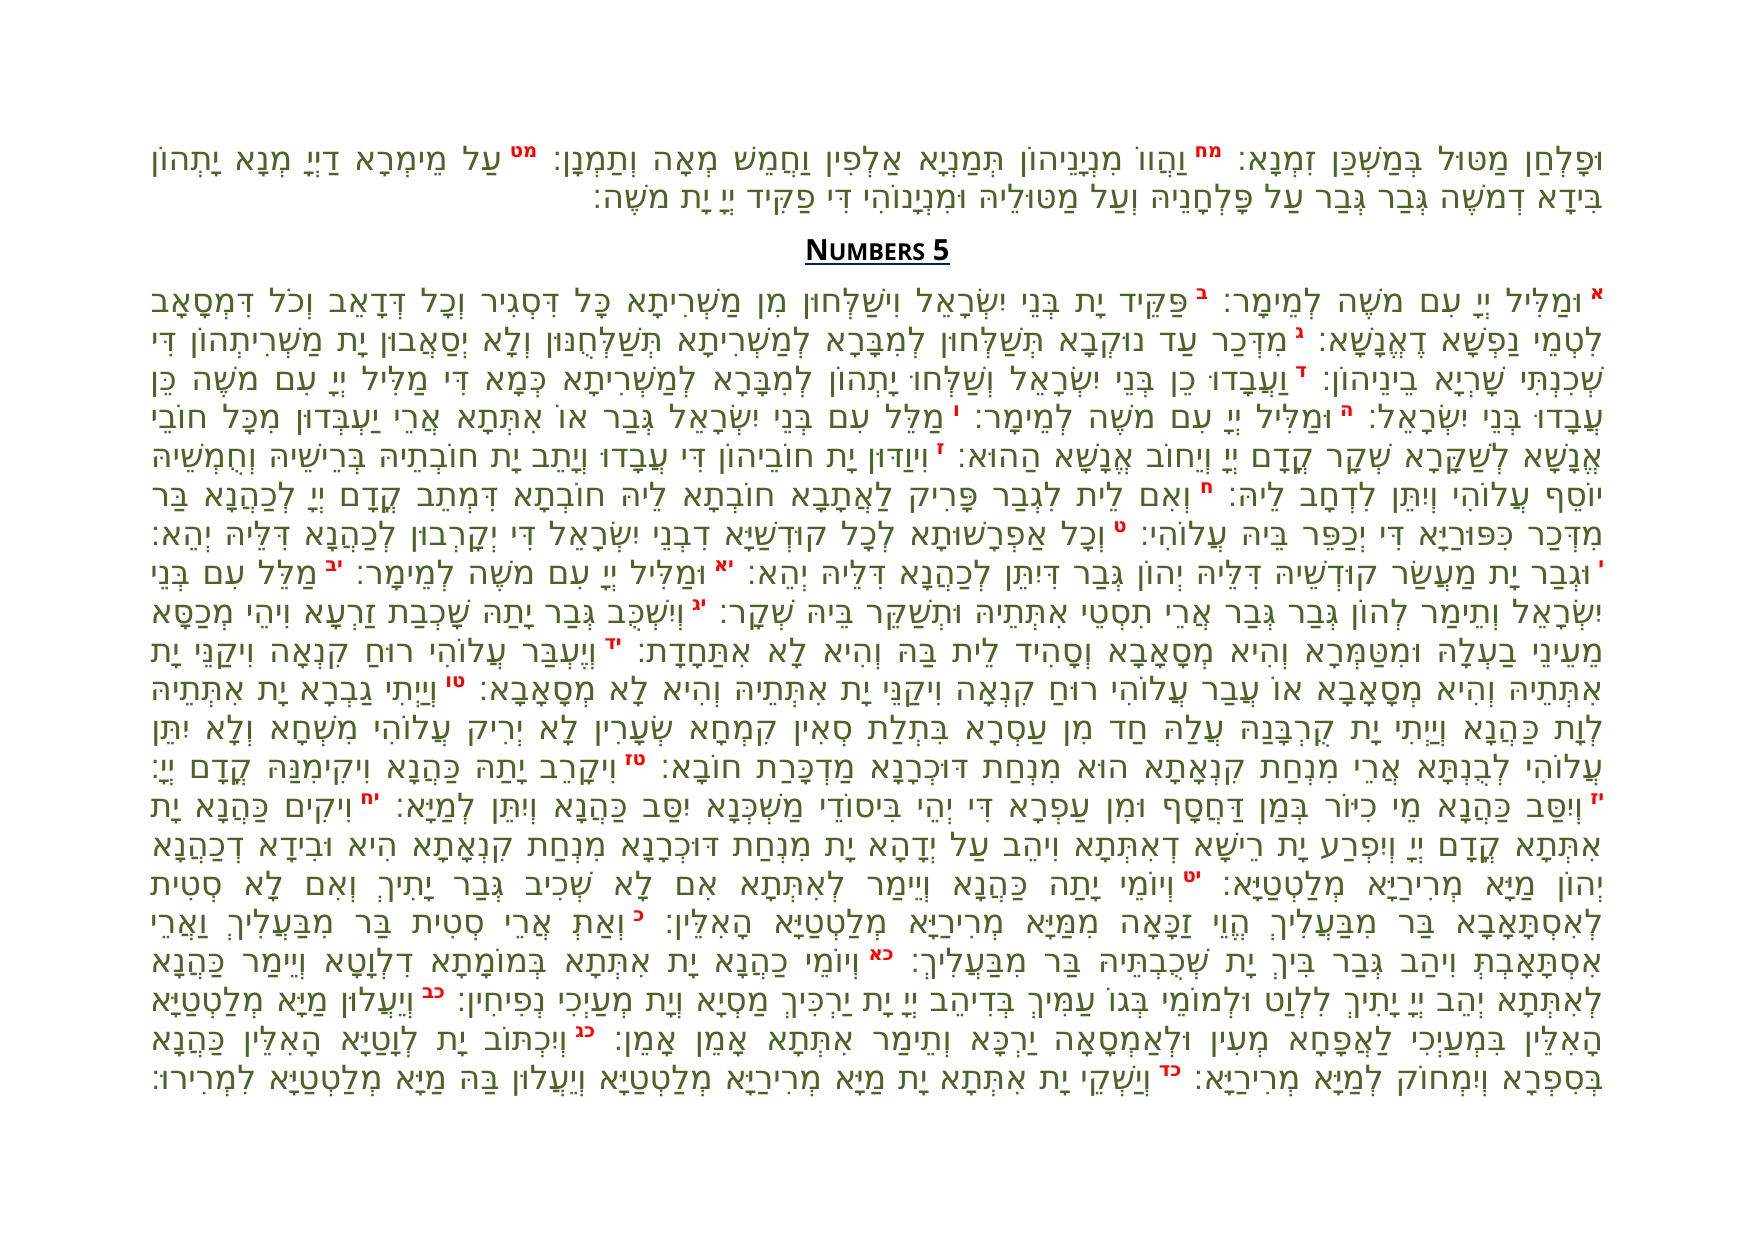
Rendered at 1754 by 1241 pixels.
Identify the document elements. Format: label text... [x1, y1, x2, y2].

text וּפָלְחַן מַטּוּל בְּמַשְׁכַּן זִמְנָא׃ מח וַהֲווֹ מִנְיָנֵיהוֹן תְּמַנְיָא אַלְפִין וַחֲמֵשׁ מְאָה וְתַמְנָן׃ מט עַל מֵימְרָא דַיְיָ מְנָא יָתְהוֹן בִּידָא דְמשֶׁה גְּבַר גְּבַר עַל פָּלְחָנֵיהּ וְעַל מַטּוּלֵיהּ וּמִנְיָנוֹהִי דִּי פַקִּיד יְיָ יָת משֶׁה׃ [150, 139, 1604, 217]
text Numbers 5 [150, 229, 1604, 269]
text א וּמַלִּיל יְיָ עִם משֶׁה לְמֵימָר׃ ב פַּקֵּיד יָת בְּנֵי יִשְׂרָאֵל וִישַׁלְּחוּן מִן מַשְׁרִיתָא כָּל דִּסְגִיר וְכָל דְּדָאֵב וְכֹל דִּמְסָאָב לִטְמֵי נַפְשָׁא דֶאֱנָשָׁא׃ ג מִדְּכַר עַד נוּקְבָא תְּשַׁלְּחוּן לְמִבָּרָא לְמַשְׁרִיתָא תְּשַׁלְּחֻנּוּן וְלָא יְסַאֲבוּן יָת מַשְׁרִיתְהוֹן דִּי שְׁכִנְתִּי שָׁרְיָא בֵינֵיהוֹן׃ ד וַעֲבָדוּ כֵן בְּנֵי יִשְׂרָאֵל וְשַׁלְּחוּ יָתְהוֹן לְמִבָּרָא לְמַשְׁרִיתָא כְּמָא דִּי מַלִּיל יְיָ עִם משֶׁה כֵּן עֲבָדוּ בְּנֵי יִשְׂרָאֵל׃ ה וּמַלִּיל יְיָ עִם משֶׁה לְמֵימָר׃ ו מַלֵּל עִם בְּנֵי יִשְׂרָאֵל גְּבַר אוֹ אִתְּתָא אֲרֵי יַעְבְּדוּן מִכָּל חוֹבֵי אֱנָשָׁא לְשַׁקָּרָא שְׁקָר קֳדָם יְיָ וְיֵחוֹב אֱנָשָׁא הַהוּא׃ ז וִיוַדּוּן יָת חוֹבֵיהוֹן דִּי עֲבָדוּ וְיָתֵב יָת חוֹבְתֵיהּ בְּרֵישֵׁיהּ וְחֻמְשֵׁיהּ יוֹסֵף עֲלוֹהִי וְיִתֵּן לִדְחָב לֵיהּ׃ ח וְאִם לֵית לִגְבַר פָּרִיק לַאֲתָבָא חוֹבְתָא לֵיהּ חוֹבְתָא דִּמְתֵב קֳדָם יְיָ לְכַהֲנָא בַּר מִדְּכַר כִּפּוּרַיָּא דִּי יְכַפֵּר בֵּיהּ עֲלוֹהִי׃ ט וְכָל אַפְרָשׁוּתָא לְכָל קוּדְשַׁיָּא דִבְנֵי יִשְׂרָאֵל דִּי יְקָרְבוּן לְכַהֲנָא דִּלֵּיהּ יְהֵא׃ י וּגְבַר יָת מַעֲשַׂר קוּדְשֵׁיהּ דִּלֵּיהּ יְהוֹן גְּבַר דִּיִתֵּן לְכַהֲנָא דִּלֵּיהּ יְהֵא׃ יא וּמַלִּיל יְיָ עִם משֶׁה לְמֵימָר׃ יב מַלֵּל עִם בְּנֵי יִשְׂרָאֵל וְתֵימַר לְהוֹן גְּבַר גְּבַר אֲרֵי תִסְטֵי אִתְּתֵיהּ וּתְשַׁקֵּר בֵּיהּ שְׁקָר׃ יג וְיִשְׁכֻּב גְּבַר יָתַהּ שָׁכְבַת זַרְעָא וִיהֵי מְכַסָּא מֵעֵינֵי בַעְלָהּ וּמִטַּמְּרָא וְהִיא מְסָאָבָא וְסָהִיד לֵית בַּהּ וְהִיא לָא אִתַּחָדָת׃ יד וְיֶעְבַּר עֲלוֹהִי רוּחַ קִנְאָה וִיקַנֵּי יָת אִתְּתֵיהּ וְהִיא מְסָאָבָא אוֹ עֲבַר עֲלוֹהִי רוּחַ קִנְאָה וִיקַנֵּי יָת אִתְּתֵיהּ וְהִיא לָא מְסָאָבָא׃ טו וְיַיְתִי גַבְרָא יָת אִתְּתֵיהּ לְוָת כַּהֲנָא וְיַיְתִי יָת קֻרְבָּנַהּ עֲלַהּ חַד מִן עַסְרָא בִּתְלַת סְאִין קִמְחָא שְׂעָרִין לָא יְרִיק עֲלוֹהִי מִשְׁחָא וְלָא יִתֵּן עֲלוֹהִי לְבֻנְתָּא אֲרֵי מִנְחַת קִנְאָתָא הוּא מִנְחַת דּוּכְרָנָא מַדְכָּרַת חוֹבָא׃ טז וִיקָרֵב יָתַהּ כַּהֲנָא וִיקִימִנַּהּ קֳדָם יְיָ׃ יז וְיִסַּב כַּהֲנָא מֵי כִיּוֹר בְּמַן דַּחֲסָף וּמִן עַפְרָא דִּי יְהֵי בִּיסוֹדֵי מַשְׁכְּנָא יִסַּב כַּהֲנָא וְיִתֵּן לְמַיָּא׃ יח וִיקִים כַּהֲנָא יָת אִתְּתָא קֳדָם יְיָ וְיִפְרַע יָת רֵישָׁא דְאִתְּתָא וִיהֵב עַל יְדָהָא יָת מִנְחַת דּוּכְרָנָא מִנְחַת קִנְאָתָא הִיא וּבִידָא דְכַהֲנָא יְהוֹן מַיָּא מְרִירַיָּא מְלַטְטַיָּא׃ יט וְיוֹמֵי יָתַהּ כַּהֲנָא וְיֵימַר לְאִתְּתָא אִם לָא שְׁכִיב גְּבַר יָתִיךְ וְאִם לָא סְטִית לְאִסְתָּאָבָא בַּר מִבַּעֲלִיךְ הֱוֵי זַכָּאָה מִמַּיָּא מְרִירַיָּא מְלַטְטַיָּא הָאִלֵּין׃ כ וְאַתְּ אֲרֵי סְטִית בַּר מִבַּעֲלִיךְ וַאֲרֵי אִסְתָּאָבְתְּ וִיהַב גְּבַר בִּיךְ יָת שְׁכֻבְתֵּיהּ בַּר מִבַּעֲלִיךְ׃ כא וְיוֹמֵי כַהֲנָא יָת אִתְּתָא בְּמוֹמָתָא דִלְוָטָא וְיֵימַר כַּהֲנָא לְאִתְּתָא יְהֵב יְיָ יָתִיךְ לִלְוַט וּלְמוֹמֵי בְּגוֹ עַמִּיךְ בְּדִיהֵב יְיָ יָת יַרְכִּיךְ מַסְיָא וְיָת מְעַיְכִי נְפִיחִין׃ כב וְיֵעֲלוּן מַיָּא מְלַטְטַיָּא הָאִלֵּין בִּמְעַיְכִי לַאֲפָחָא מְעִין וּלְאַמְסָאָה יַרְכָּא וְתֵימַר אִתְּתָא אָמֵן אָמֵן׃ כג וְיִכְתּוֹב יָת לְוָטַיָּא הָאִלֵּין כַּהֲנָא בְּסִפְרָא וְיִמְחוֹק לְמַיָּא מְרִירַיָּא׃ כד וְיַשְׁקֵי יָת אִתְּתָא יָת מַיָּא מְרִירַיָּא מְלַטְטַיָּא וְיֵעֲלוּן בַּהּ מַיָּא מְלַטְטַיָּא לִמְרִירוּ׃ [150, 281, 1604, 1097]
